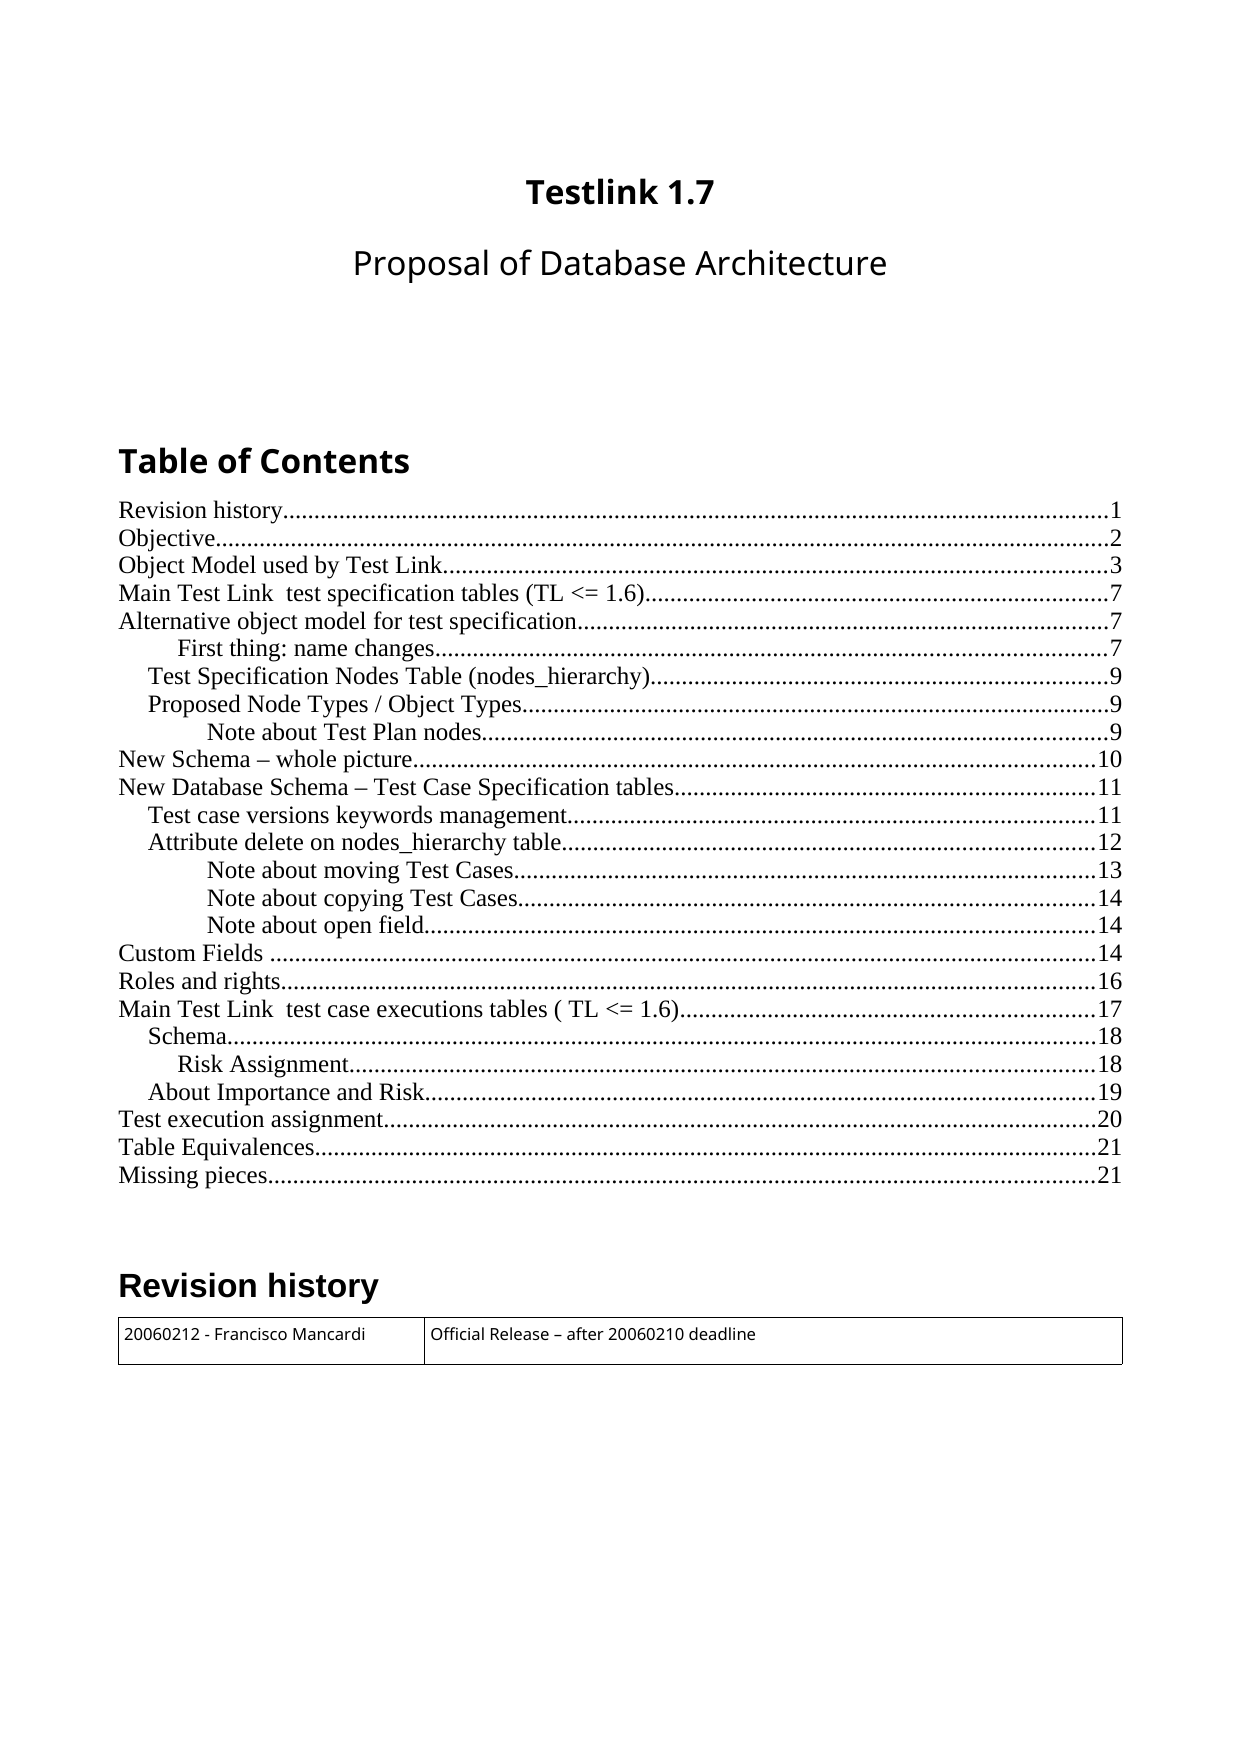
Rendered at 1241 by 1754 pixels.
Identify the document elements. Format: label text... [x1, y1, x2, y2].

table_header 20060212 - Francisco Mancardi [119, 1318, 424, 1364]
text Missing pieces 21 [118, 1161, 1122, 1189]
text Revision history 1 [118, 496, 1122, 524]
text First thing: name changes 7 [177, 634, 1122, 662]
text Note about Test Plan nodes 9 [207, 718, 1122, 745]
text Proposed Node Types / Object Types 9 [148, 690, 1122, 718]
text Test case versions keywords management 11 [148, 801, 1122, 828]
text Custom Fields 14 [118, 939, 1122, 967]
text New Database Schema – Test Case Specification tables 11 [118, 773, 1122, 801]
subtitle Revision history [118, 1267, 1122, 1304]
text Proposal of Database Architecture [118, 240, 1122, 286]
text Testlink 1.7 [118, 169, 1122, 214]
table_header Official Release – after 20060210 deadline [425, 1318, 1122, 1364]
text Main Test Link test specification tables (TL <= 1.6) 7 [118, 579, 1122, 607]
text Risk Assignment 18 [177, 1050, 1122, 1078]
text Test execution assignment 20 [118, 1106, 1122, 1133]
text Main Test Link test case executions tables ( TL <= 1.6) 17 [118, 995, 1122, 1022]
subtitle Table of Contents [118, 438, 1122, 483]
text Table Equivalences 21 [118, 1133, 1122, 1161]
text Note about open field 14 [207, 912, 1122, 939]
text New Schema – whole picture 10 [118, 745, 1122, 773]
text Note about copying Test Cases 14 [207, 884, 1122, 912]
text Roles and rights 16 [118, 967, 1122, 995]
text Object Model used by Test Link. 3 [118, 551, 1122, 579]
text Test Specification Nodes Table (nodes_hierarchy) 9 [148, 662, 1122, 690]
text Note about moving Test Cases 13 [207, 856, 1122, 884]
text Schema 18 [148, 1022, 1122, 1050]
text About Importance and Risk 19 [148, 1078, 1122, 1106]
text Attribute delete on nodes_hierarchy table 12 [148, 828, 1122, 856]
text Alternative object model for test specification 7 [118, 607, 1122, 634]
text Objective 2 [118, 524, 1122, 551]
